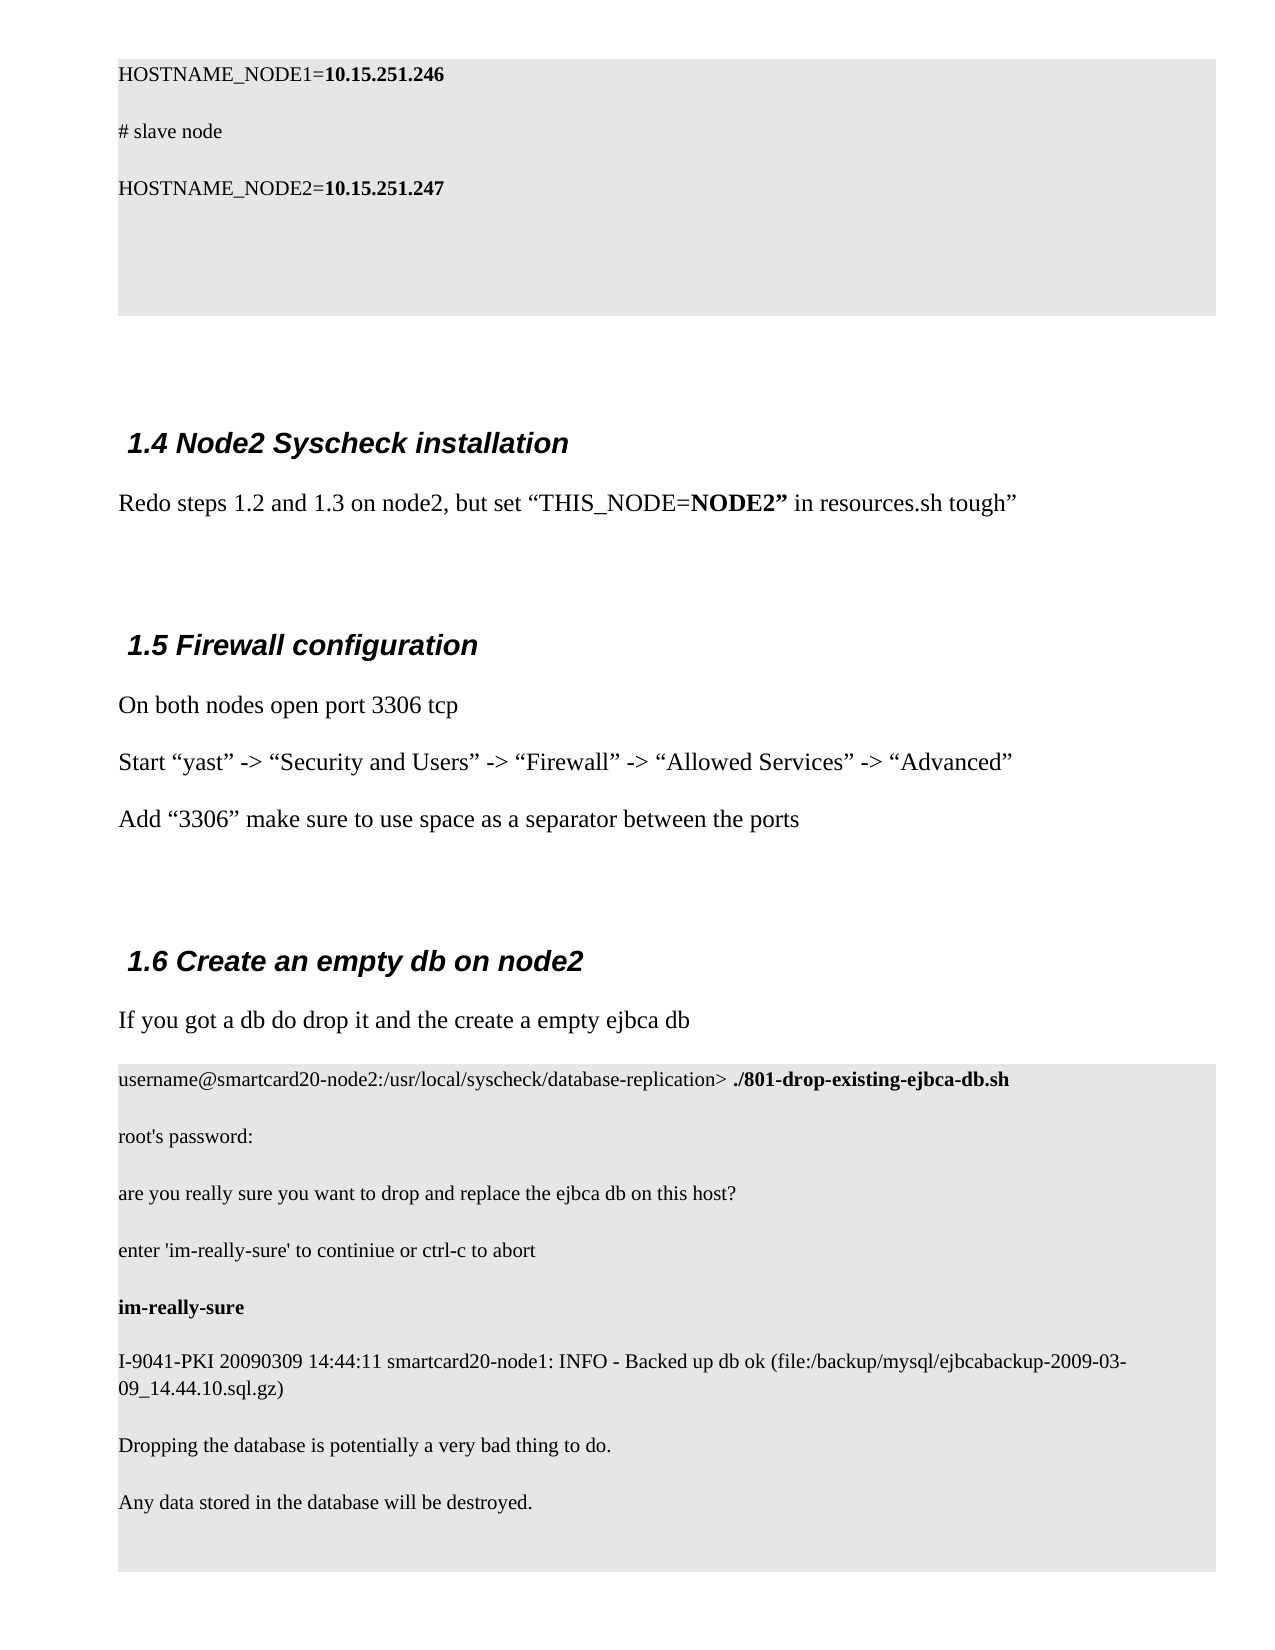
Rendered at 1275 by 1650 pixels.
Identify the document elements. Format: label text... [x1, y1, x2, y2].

subtitle 1.6 Create an empty db on node2 [127, 944, 1207, 977]
text If you got a db do drop it and the create a empty ejbca db [118, 1007, 1216, 1034]
text Add “3306” make sure to use space as a separator between the ports [118, 805, 1216, 833]
text Start “yast” -> “Security and Users” -> “Firewall” -> “Allowed Services” -> “Advanced” [118, 748, 1216, 776]
text On both nodes open port 3306 tcp [118, 691, 1216, 718]
subtitle 1.4 Node2 Syscheck installation [127, 427, 1207, 460]
text enter 'im-really-sure' to continiue or ctrl-c to abort [118, 1235, 1216, 1263]
subtitle 1.5 Firewall configuration [127, 629, 1207, 661]
text root's password: [118, 1121, 1216, 1149]
text HOSTNAME_NODE1=10.15.251.246 [118, 59, 1216, 87]
text im-really-sure [118, 1292, 1216, 1320]
text Any data stored in the database will be destroyed. [118, 1487, 1216, 1515]
text are you really sure you want to drop and replace the ejbca db on this host? [118, 1178, 1216, 1206]
text I-9041-PKI 20090309 14:44:11 smartcard20-node1: INFO - Backed up db ok (file:/backup/mysql/ejbcabackup-2009-03-09_14.44.10.sql.gz) [118, 1350, 1216, 1401]
text # slave node [118, 116, 1216, 144]
text Dropping the database is potentially a very bad thing to do. [118, 1430, 1216, 1458]
text HOSTNAME_NODE2=10.15.251.247 [118, 173, 1216, 201]
text Redo steps 1.2 and 1.3 on node2, but set “THIS_NODE=NODE2” in resources.sh tough” [118, 489, 1216, 517]
text username@smartcard20-node2:/usr/local/syscheck/database-replication> ./801-drop-existing-ejbca-db.sh [118, 1064, 1216, 1091]
